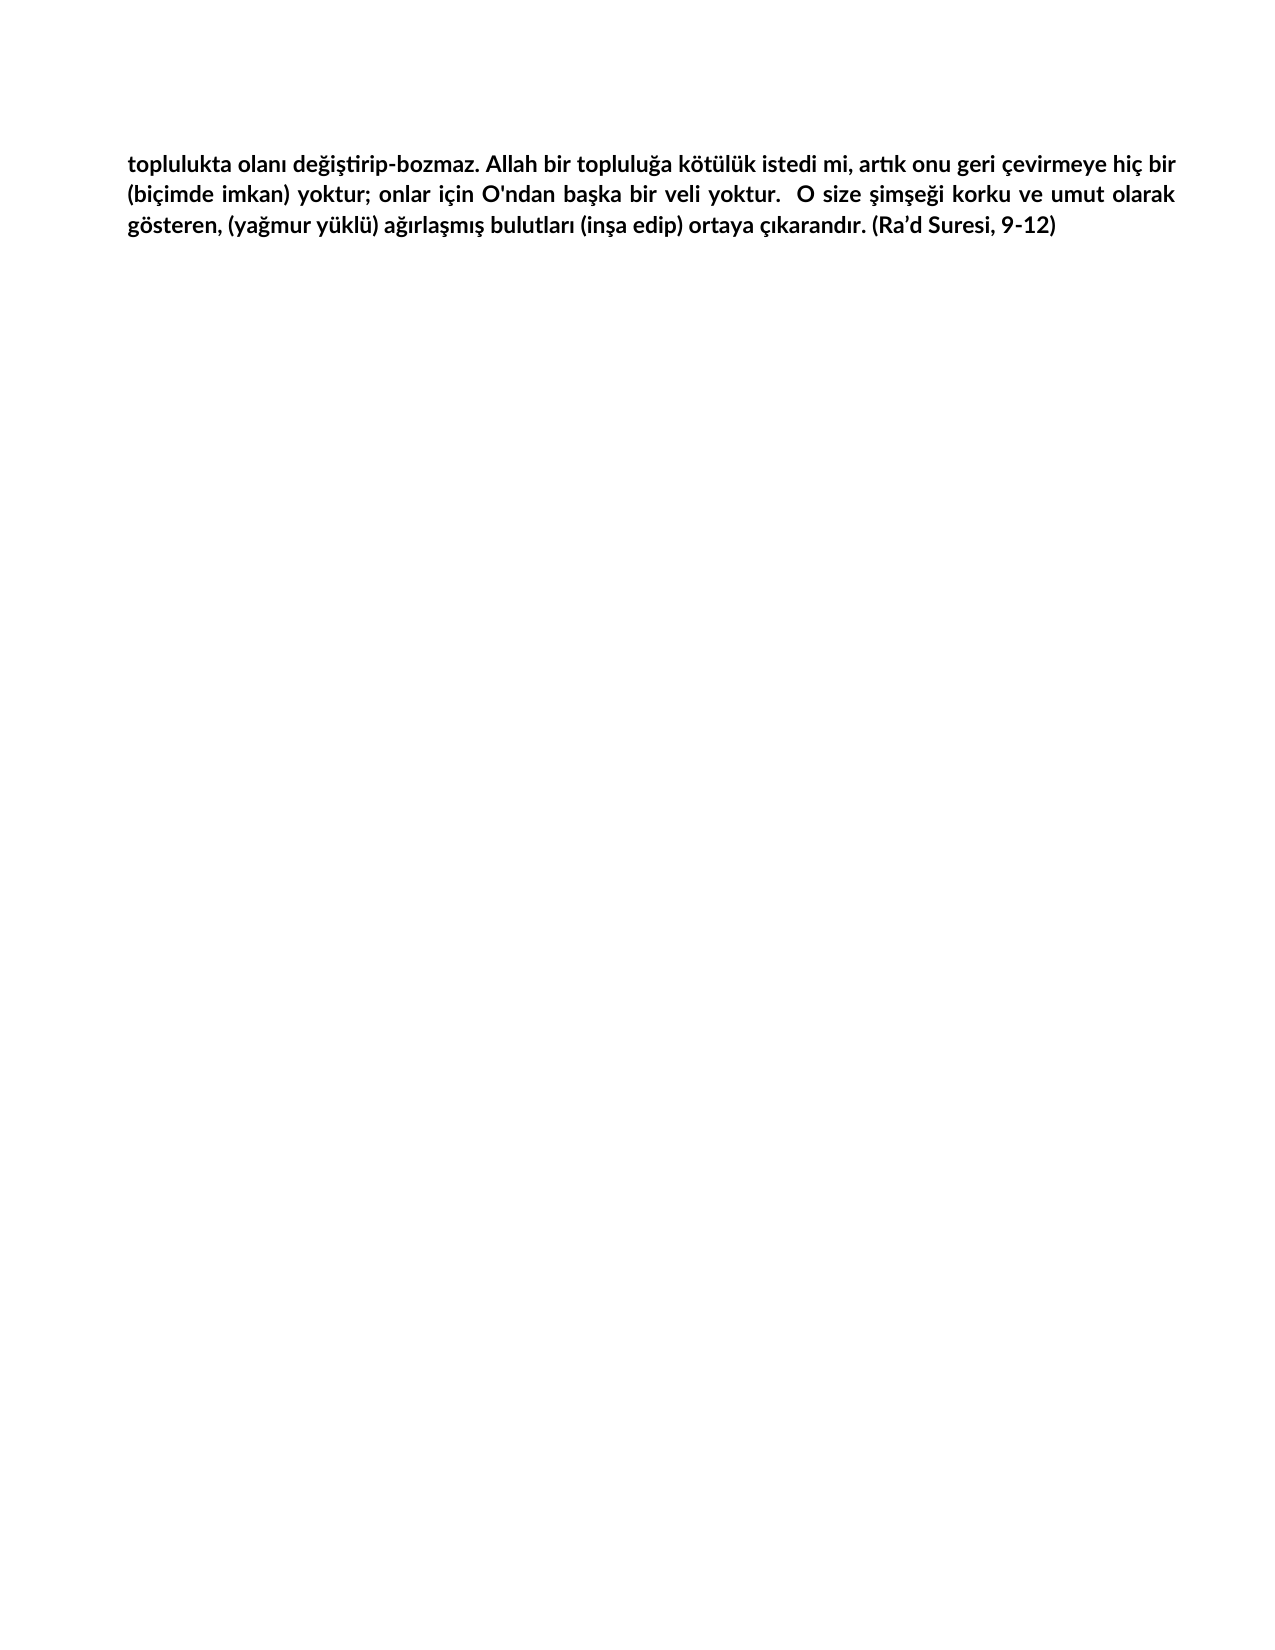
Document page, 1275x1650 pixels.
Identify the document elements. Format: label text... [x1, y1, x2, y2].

text toplulukta olanı değiştirip-bozmaz. Allah bir topluluğa kötülük istedi mi, artık onu geri çevirmeye hiç bir (biçimde imkan) yoktur; onlar için O'ndan başka bir veli yoktur. O size şimşeği korku ve umut olarak gösteren, (yağmur yüklü) ağırlaşmış bulutları (inşa edip) ortaya çıkarandır. (Ra’d Suresi, 9-12) [127, 150, 1177, 238]
